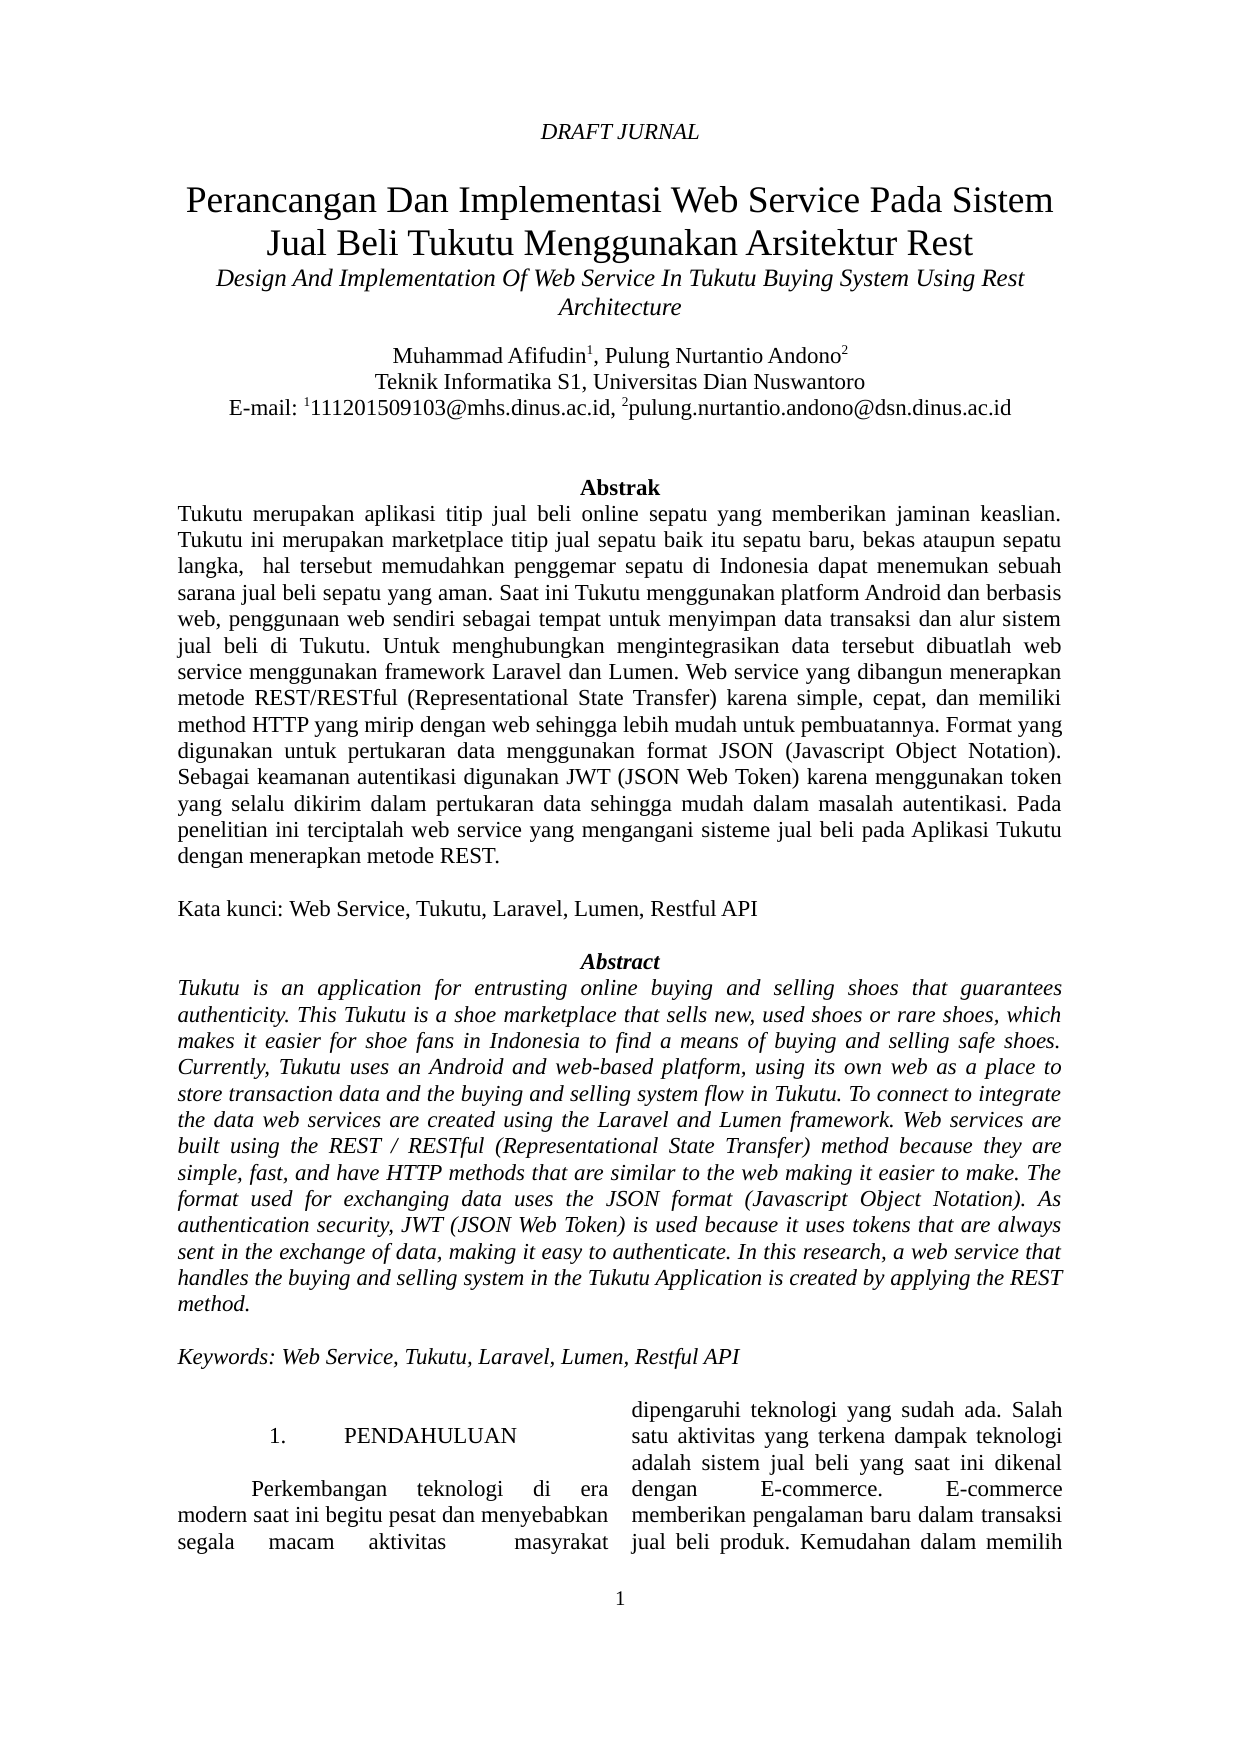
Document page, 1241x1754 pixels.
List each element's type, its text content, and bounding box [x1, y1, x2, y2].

text Tukutu is an application for entrusting online buying and selling shoes that guarantees authenticity. This Tukutu is a shoe marketplace that sells new, used shoes or rare shoes, which makes it easier for shoe fans in Indonesia to find a means of buying and selling safe shoes. Currently, Tukutu uses an Android and web-based platform, using its own web as a place to store transaction data and the buying and selling system flow in Tukutu. To connect to integrate the data web services are created using the Laravel and Lumen framework. Web services are built using the REST / RESTful (Representational State Transfer) method because they are simple, fast, and have HTTP methods that are similar to the web making it easier to make. The format used for exchanging data uses the JSON format (Javascript Object Notation). As authentication security, JWT (JSON Web Token) is used because it uses tokens that are always sent in the exchange of data, making it easy to authenticate. In this research, a web service that handles the buying and selling system in the Tukutu Application is created by applying the REST method. [177, 974, 1063, 1317]
text Perancangan Dan Implementasi Web Service Pada Sistem Jual Beli Tukutu Menggunakan Arsitektur Rest [177, 177, 1063, 263]
text Tukutu merupakan aplikasi titip jual beli online sepatu yang memberikan jaminan keaslian. Tukutu ini merupakan marketplace titip jual sepatu baik itu sepatu baru, bekas ataupun sepatu langka, hal tersebut memudahkan penggemar sepatu di Indonesia dapat menemukan sebuah sarana jual beli sepatu yang aman. Saat ini Tukutu menggunakan platform Android dan berbasis web, penggunaan web sendiri sebagai tempat untuk menyimpan data transaksi dan alur sistem jual beli di Tukutu. Untuk menghubungkan mengintegrasikan data tersebut dibuatlah web service menggunakan framework Laravel dan Lumen. Web service yang dibangun menerapkan metode REST/RESTful (Representational State Transfer) karena simple, cepat, dan memiliki method HTTP yang mirip dengan web sehingga lebih mudah untuk pembuatannya. Format yang digunakan untuk pertukaran data menggunakan format JSON (Javascript Object Notation). Sebagai keamanan autentikasi digunakan JWT (JSON Web Token) karena menggunakan token yang selalu dikirim dalam pertukaran data sehingga mudah dalam masalah autentikasi. Pada penelitian ini terciptalah web service yang mengangani sisteme jual beli pada Aplikasi Tukutu dengan menerapkan metode REST. [177, 500, 1063, 869]
text dipengaruhi teknologi yang sudah ada. Salah satu aktivitas yang terkena dampak teknologi adalah sistem jual beli yang saat ini dikenal dengan E-commerce. E-commerce memberikan pengalaman baru dalam transaksi jual beli produk. Kemudahan dalam memilih [631, 1396, 1063, 1554]
text Keywords: Web Service, Tukutu, Laravel, Lumen, Restful API [177, 1343, 1063, 1369]
text Muhammad Afifudin1, Pulung Nurtantio Andono2 [177, 342, 1063, 368]
text Perkembangan teknologi di era modern saat ini begitu pesat dan menyebabkan segala macam aktivitas masyrakat [177, 1475, 609, 1554]
text Design And Implementation Of Web Service In Tukutu Buying System Using Rest Architecture [177, 263, 1063, 321]
text E-mail: 1111201509103@mhs.dinus.ac.id, 2pulung.nurtantio.andono@dsn.dinus.ac.id [177, 394, 1063, 421]
text Kata kunci: Web Service, Tukutu, Laravel, Lumen, Restful API [177, 895, 1063, 922]
text Abstract [177, 948, 1063, 974]
text Abstrak [177, 473, 1063, 500]
list PENDAHULUAN [177, 1422, 609, 1449]
text Teknik Informatika S1, Universitas Dian Nuswantoro [177, 368, 1063, 394]
